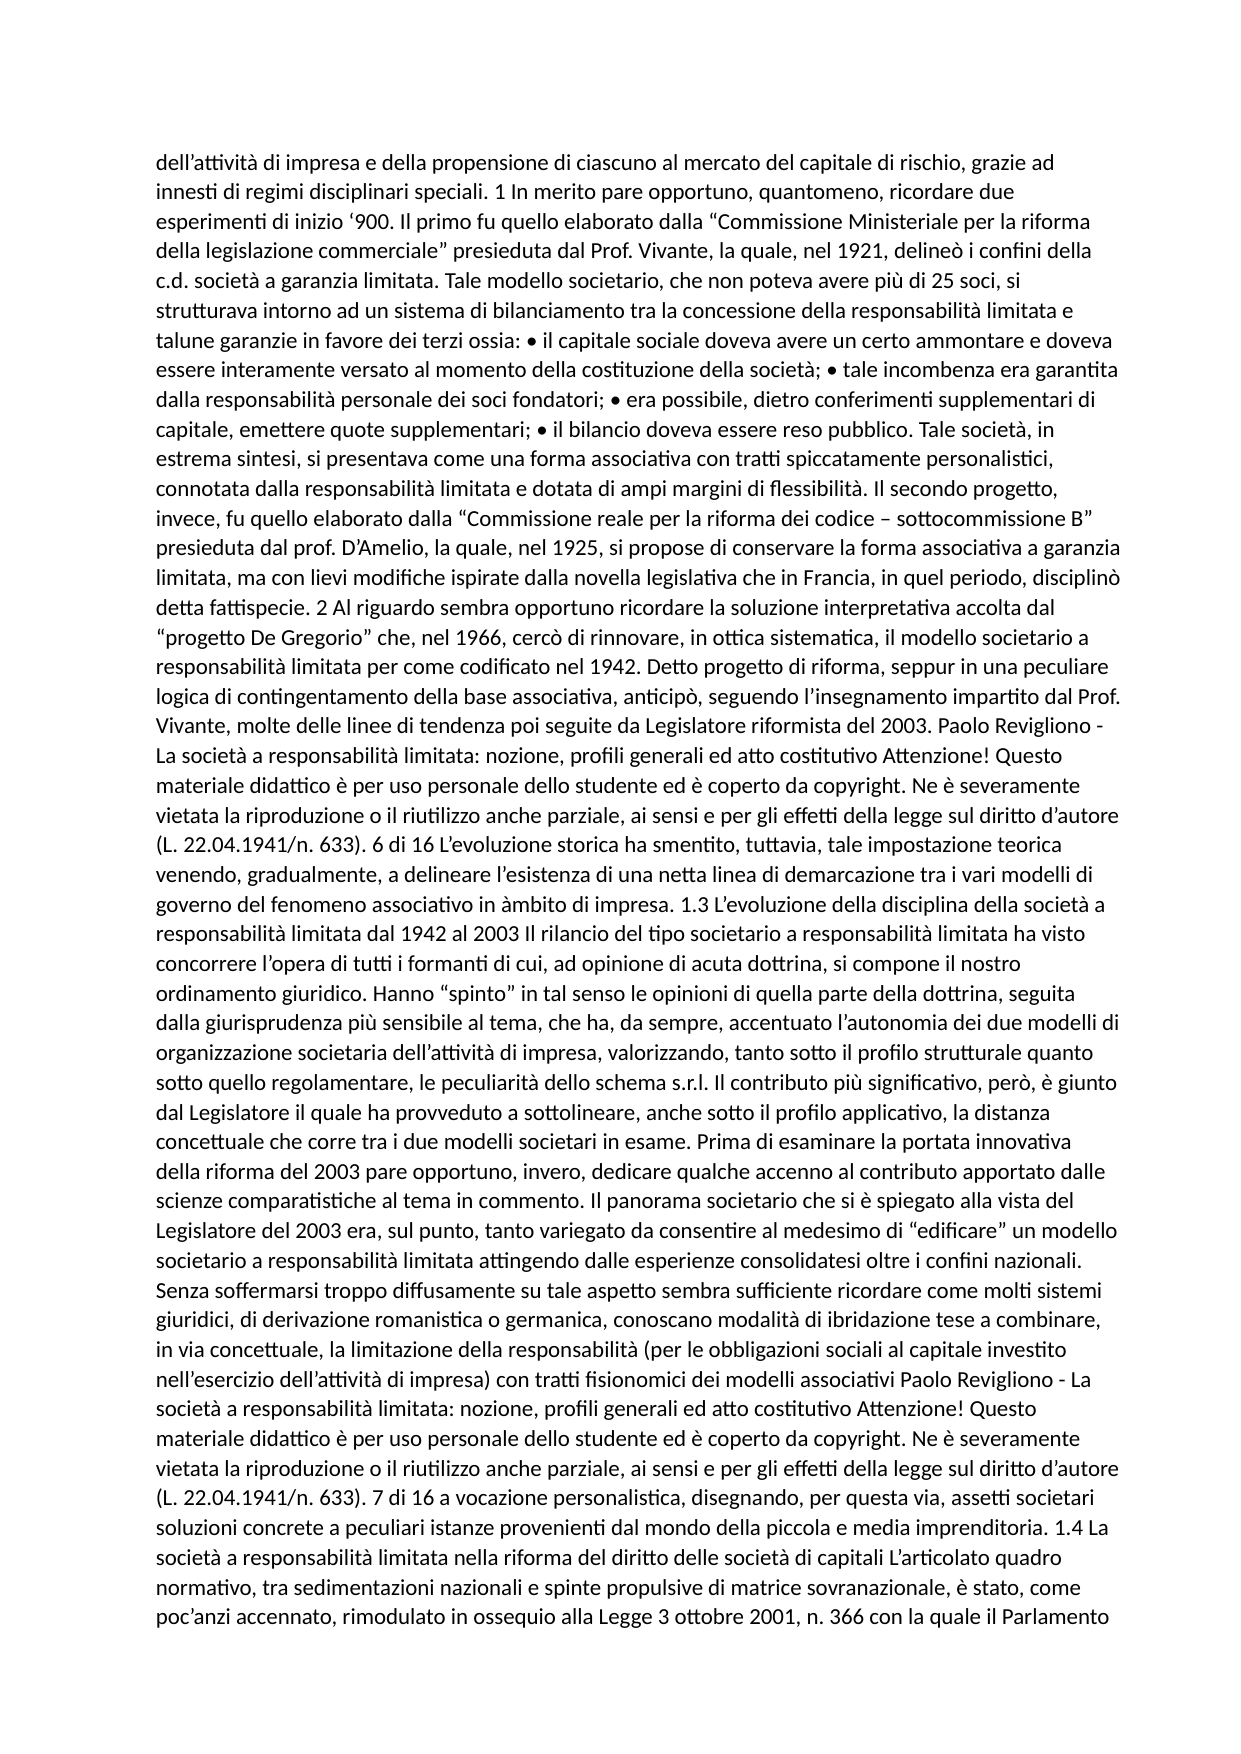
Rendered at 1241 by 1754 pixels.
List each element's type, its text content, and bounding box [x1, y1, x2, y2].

text dell’attività di impresa e della propensione di ciascuno al mercato del capitale di rischio, grazie ad innesti di regimi disciplinari speciali. 1 In merito pare opportuno, quantomeno, ricordare due esperimenti di inizio ‘900. Il primo fu quello elaborato dalla “Commissione Ministeriale per la riforma della legislazione commerciale” presieduta dal Prof. Vivante, la quale, nel 1921, delineò i confini della c.d. società a garanzia limitata. Tale modello societario, che non poteva avere più di 25 soci, si strutturava intorno ad un sistema di bilanciamento tra la concessione della responsabilità limitata e talune garanzie in favore dei terzi ossia: • il capitale sociale doveva avere un certo ammontare e doveva essere interamente versato al momento della costituzione della società; • tale incombenza era garantita dalla responsabilità personale dei soci fondatori; • era possibile, dietro conferimenti supplementari di capitale, emettere quote supplementari; • il bilancio doveva essere reso pubblico. Tale società, in estrema sintesi, si presentava come una forma associativa con tratti spiccatamente personalistici, connotata dalla responsabilità limitata e dotata di ampi margini di flessibilità. Il secondo progetto, invece, fu quello elaborato dalla “Commissione reale per la riforma dei codice – sottocommissione B” presieduta dal prof. D’Amelio, la quale, nel 1925, si propose di conservare la forma associativa a garanzia limitata, ma con lievi modifiche ispirate dalla novella legislativa che in Francia, in quel periodo, disciplinò detta fattispecie. 2 Al riguardo sembra opportuno ricordare la soluzione interpretativa accolta dal “progetto De Gregorio” che, nel 1966, cercò di rinnovare, in ottica sistematica, il modello societario a responsabilità limitata per come codificato nel 1942. Detto progetto di riforma, seppur in una peculiare logica di contingentamento della base associativa, anticipò, seguendo l’insegnamento impartito dal Prof. Vivante, molte delle linee di tendenza poi seguite da Legislatore riformista del 2003. Paolo Revigliono - La società a responsabilità limitata: nozione, profili generali ed atto costitutivo Attenzione! Questo materiale didattico è per uso personale dello studente ed è coperto da copyright. Ne è severamente vietata la riproduzione o il riutilizzo anche parziale, ai sensi e per gli effetti della legge sul diritto d’autore (L. 22.04.1941/n. 633). 6 di 16 L’evoluzione storica ha smentito, tuttavia, tale impostazione teorica venendo, gradualmente, a delineare l’esistenza di una netta linea di demarcazione tra i vari modelli di governo del fenomeno associativo in àmbito di impresa. 1.3 L’evoluzione della disciplina della società a responsabilità limitata dal 1942 al 2003 Il rilancio del tipo societario a responsabilità limitata ha visto concorrere l’opera di tutti i formanti di cui, ad opinione di acuta dottrina, si compone il nostro ordinamento giuridico. Hanno “spinto” in tal senso le opinioni di quella parte della dottrina, seguita dalla giurisprudenza più sensibile al tema, che ha, da sempre, accentuato l’autonomia dei due modelli di organizzazione societaria dell’attività di impresa, valorizzando, tanto sotto il profilo strutturale quanto sotto quello regolamentare, le peculiarità dello schema s.r.l. Il contributo più significativo, però, è giunto dal Legislatore il quale ha provveduto a sottolineare, anche sotto il profilo applicativo, la distanza concettuale che corre tra i due modelli societari in esame. Prima di esaminare la portata innovativa della riforma del 2003 pare opportuno, invero, dedicare qualche accenno al contributo apportato dalle scienze comparatistiche al tema in commento. Il panorama societario che si è spiegato alla vista del Legislatore del 2003 era, sul punto, tanto variegato da consentire al medesimo di “edificare” un modello societario a responsabilità limitata attingendo dalle esperienze consolidatesi oltre i confini nazionali. Senza soffermarsi troppo diffusamente su tale aspetto sembra sufficiente ricordare come molti sistemi giuridici, di derivazione romanistica o germanica, conoscano modalità di ibridazione tese a combinare, in via concettuale, la limitazione della responsabilità (per le obbligazioni sociali al capitale investito nell’esercizio dell’attività di impresa) con tratti fisionomici dei modelli associativi Paolo Revigliono - La società a responsabilità limitata: nozione, profili generali ed atto costitutivo Attenzione! Questo materiale didattico è per uso personale dello studente ed è coperto da copyright. Ne è severamente vietata la riproduzione o il riutilizzo anche parziale, ai sensi e per gli effetti della legge sul diritto d’autore (L. 22.04.1941/n. 633). 7 di 16 a vocazione personalistica, disegnando, per questa via, assetti societari soluzioni concrete a peculiari istanze provenienti dal mondo della piccola e media imprenditoria. 1.4 La società a responsabilità limitata nella riforma del diritto delle società di capitali L’articolato quadro normativo, tra sedimentazioni nazionali e spinte propulsive di matrice sovranazionale, è stato, come poc’anzi accennato, rimodulato in ossequio alla Legge 3 ottobre 2001, n. 366 con la quale il Parlamento [156, 148, 1122, 1630]
